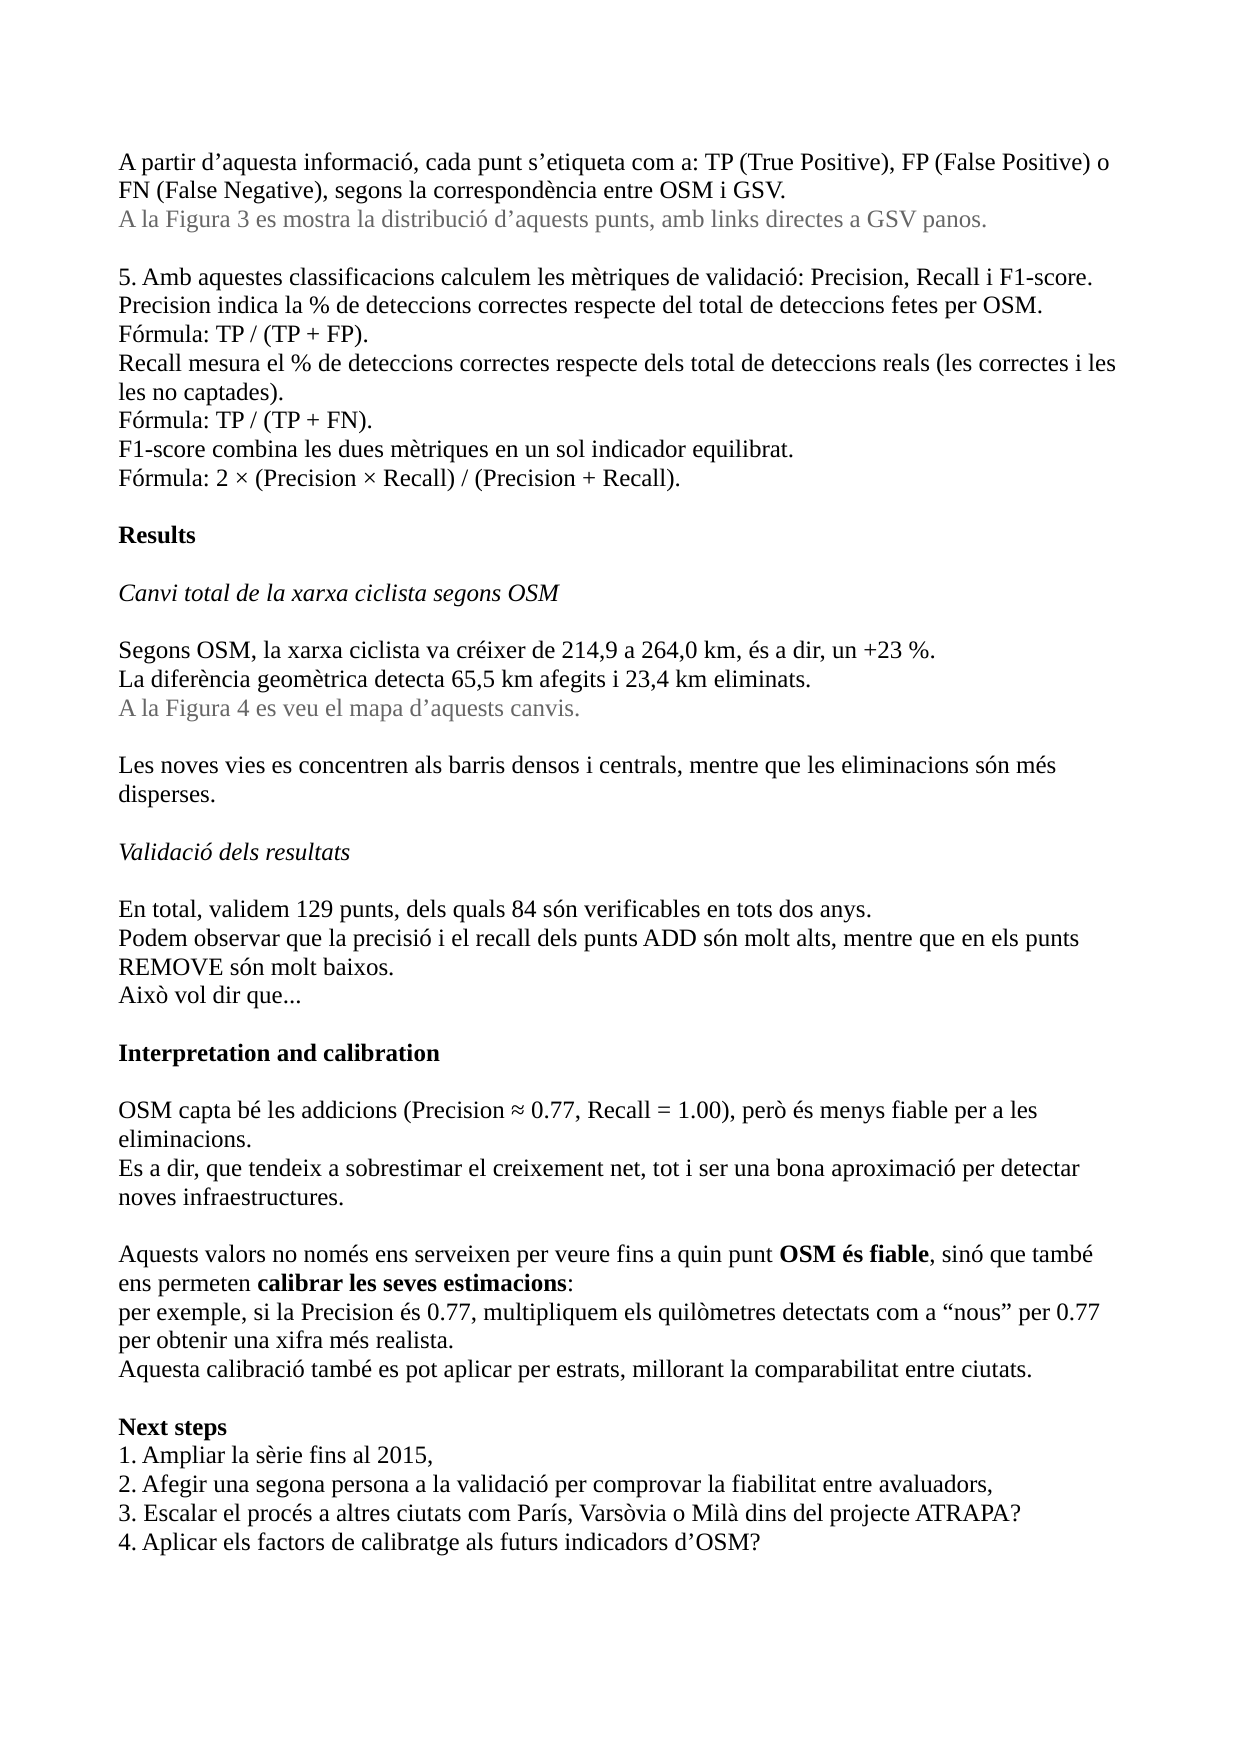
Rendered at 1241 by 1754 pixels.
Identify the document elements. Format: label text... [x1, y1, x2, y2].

text 1. Ampliar la sèrie fins al 2015, [118, 1441, 1122, 1469]
text 5. Amb aquestes classificacions calculem les mètriques de validació: Precision, Recall i F1-score. [118, 262, 1122, 291]
text 3. Escalar el procés a altres ciutats com París, Varsòvia o Milà dins del projecte ATRAPA? [118, 1498, 1122, 1527]
text per exemple, si la Precision és 0.77, multipliquem els quilòmetres detectats com a “nous” per 0.77 per obtenir una xifra més realista. [118, 1297, 1122, 1354]
text Es a dir, que tendeix a sobrestimar el creixement net, tot i ser una bona aproximació per detectar noves infraestructures. [118, 1153, 1122, 1211]
text A partir d’aquesta informació, cada punt s’etiqueta com a: TP (True Positive), FP (False Positive) o FN (False Negative), segons la correspondència entre OSM i GSV. [118, 147, 1122, 204]
text OSM capta bé les addicions (Precision ≈ 0.77, Recall = 1.00), però és menys fiable per a les eliminacions. [118, 1096, 1122, 1153]
text F1-score combina les dues mètriques en un sol indicador equilibrat. [118, 434, 1122, 463]
text A la Figura 4 es veu el mapa d’aquests canvis. [118, 693, 1122, 722]
text Les noves vies es concentren als barris densos i centrals, mentre que les eliminacions són més disperses. [118, 751, 1122, 808]
text Aquests valors no només ens serveixen per veure fins a quin punt OSM és fiable, sinó que també ens permeten calibrar les seves estimacions: [118, 1239, 1122, 1297]
text 4. Aplicar els factors de calibratge als futurs indicadors d’OSM? [118, 1527, 1122, 1556]
text En total, validem 129 punts, dels quals 84 són verificables en tots dos anys. [118, 894, 1122, 923]
text Interpretation and calibration [118, 1038, 1122, 1067]
text Validació dels resultats [118, 837, 1122, 866]
text A la Figura 3 es mostra la distribució d’aquests punts, amb links directes a GSV panos. [118, 204, 1122, 233]
text Results [118, 521, 1122, 549]
text La diferència geomètrica detecta 65,5 km afegits i 23,4 km eliminats. [118, 664, 1122, 693]
text Aquesta calibració també es pot aplicar per estrats, millorant la comparabilitat entre ciutats. [118, 1354, 1122, 1383]
text Podem observar que la precisió i el recall dels punts ADD són molt alts, mentre que en els punts REMOVE són molt baixos. [118, 923, 1122, 981]
text 2. Afegir una segona persona a la validació per comprovar la fiabilitat entre avaluadors, [118, 1469, 1122, 1498]
text Precision indica la % de deteccions correctes respecte del total de deteccions fetes per OSM. [118, 291, 1122, 319]
text Això vol dir que... [118, 981, 1122, 1009]
text Fórmula: 2 × (Precision × Recall) / (Precision + Recall). [118, 463, 1122, 492]
text Fórmula: TP / (TP + FN). [118, 406, 1122, 434]
text Fórmula: TP / (TP + FP). [118, 319, 1122, 348]
text Recall mesura el % de deteccions correctes respecte dels total de deteccions reals (les correctes i les les no captades). [118, 348, 1122, 406]
text Segons OSM, la xarxa ciclista va créixer de 214,9 a 264,0 km, és a dir, un +23 %. [118, 636, 1122, 664]
text Canvi total de la xarxa ciclista segons OSM [118, 578, 1122, 607]
text Next steps [118, 1412, 1122, 1441]
